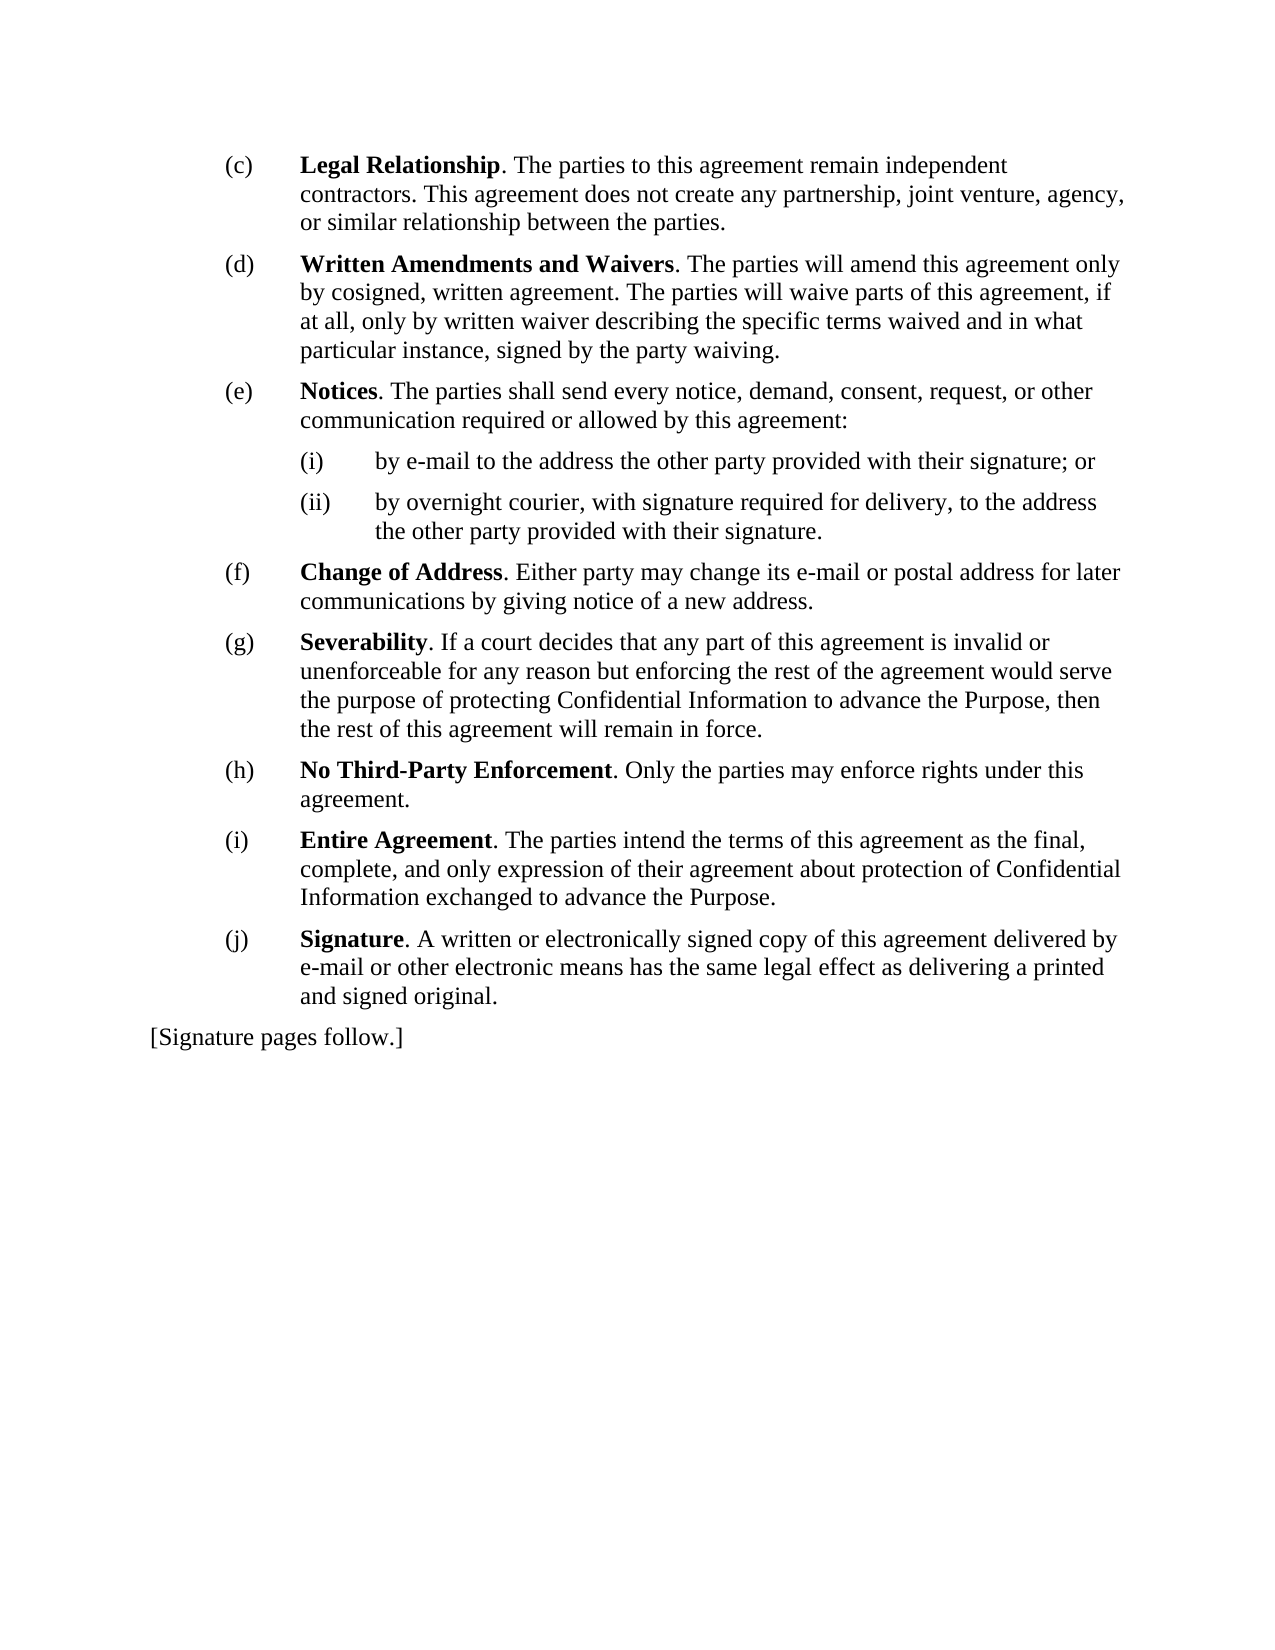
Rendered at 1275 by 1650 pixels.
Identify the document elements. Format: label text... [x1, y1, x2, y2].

text (c) Legal Relationship. The parties to this agreement remain independent contractors. This agreement does not create any partnership, joint venture, agency, or similar relationship between the parties. [225, 150, 1125, 236]
text [Signature pages follow.] [150, 1022, 1125, 1051]
text (j) Signature. A written or electronically signed copy of this agreement delivered by e-mail or other electronic means has the same legal effect as delivering a printed and signed original. [225, 924, 1125, 1010]
text (ii) by overnight courier, with signature required for delivery, to the address the other party provided with their signature. [300, 487, 1125, 545]
text (i) Entire Agreement. The parties intend the terms of this agreement as the final, complete, and only expression of their agreement about protection of Confidential Information exchanged to advance the Purpose. [225, 825, 1125, 911]
text (f) Change of Address. Either party may change its e-mail or postal address for later communications by giving notice of a new address. [225, 557, 1125, 615]
text (i) by e-mail to the address the other party provided with their signature; or [300, 446, 1125, 475]
text (g) Severability. If a court decides that any part of this agreement is invalid or unenforceable for any reason but enforcing the rest of the agreement would serve the purpose of protecting Confidential Information to advance the Purpose, then the rest of this agreement will remain in force. [225, 627, 1125, 742]
text (d) Written Amendments and Waivers. The parties will amend this agreement only by cosigned, written agreement. The parties will waive parts of this agreement, if at all, only by written waiver describing the specific terms waived and in what particular instance, signed by the party waiving. [225, 249, 1125, 364]
text (h) No Third-Party Enforcement. Only the parties may enforce rights under this agreement. [225, 755, 1125, 812]
text (e) Notices. The parties shall send every notice, demand, consent, request, or other communication required or allowed by this agreement: [225, 376, 1125, 434]
